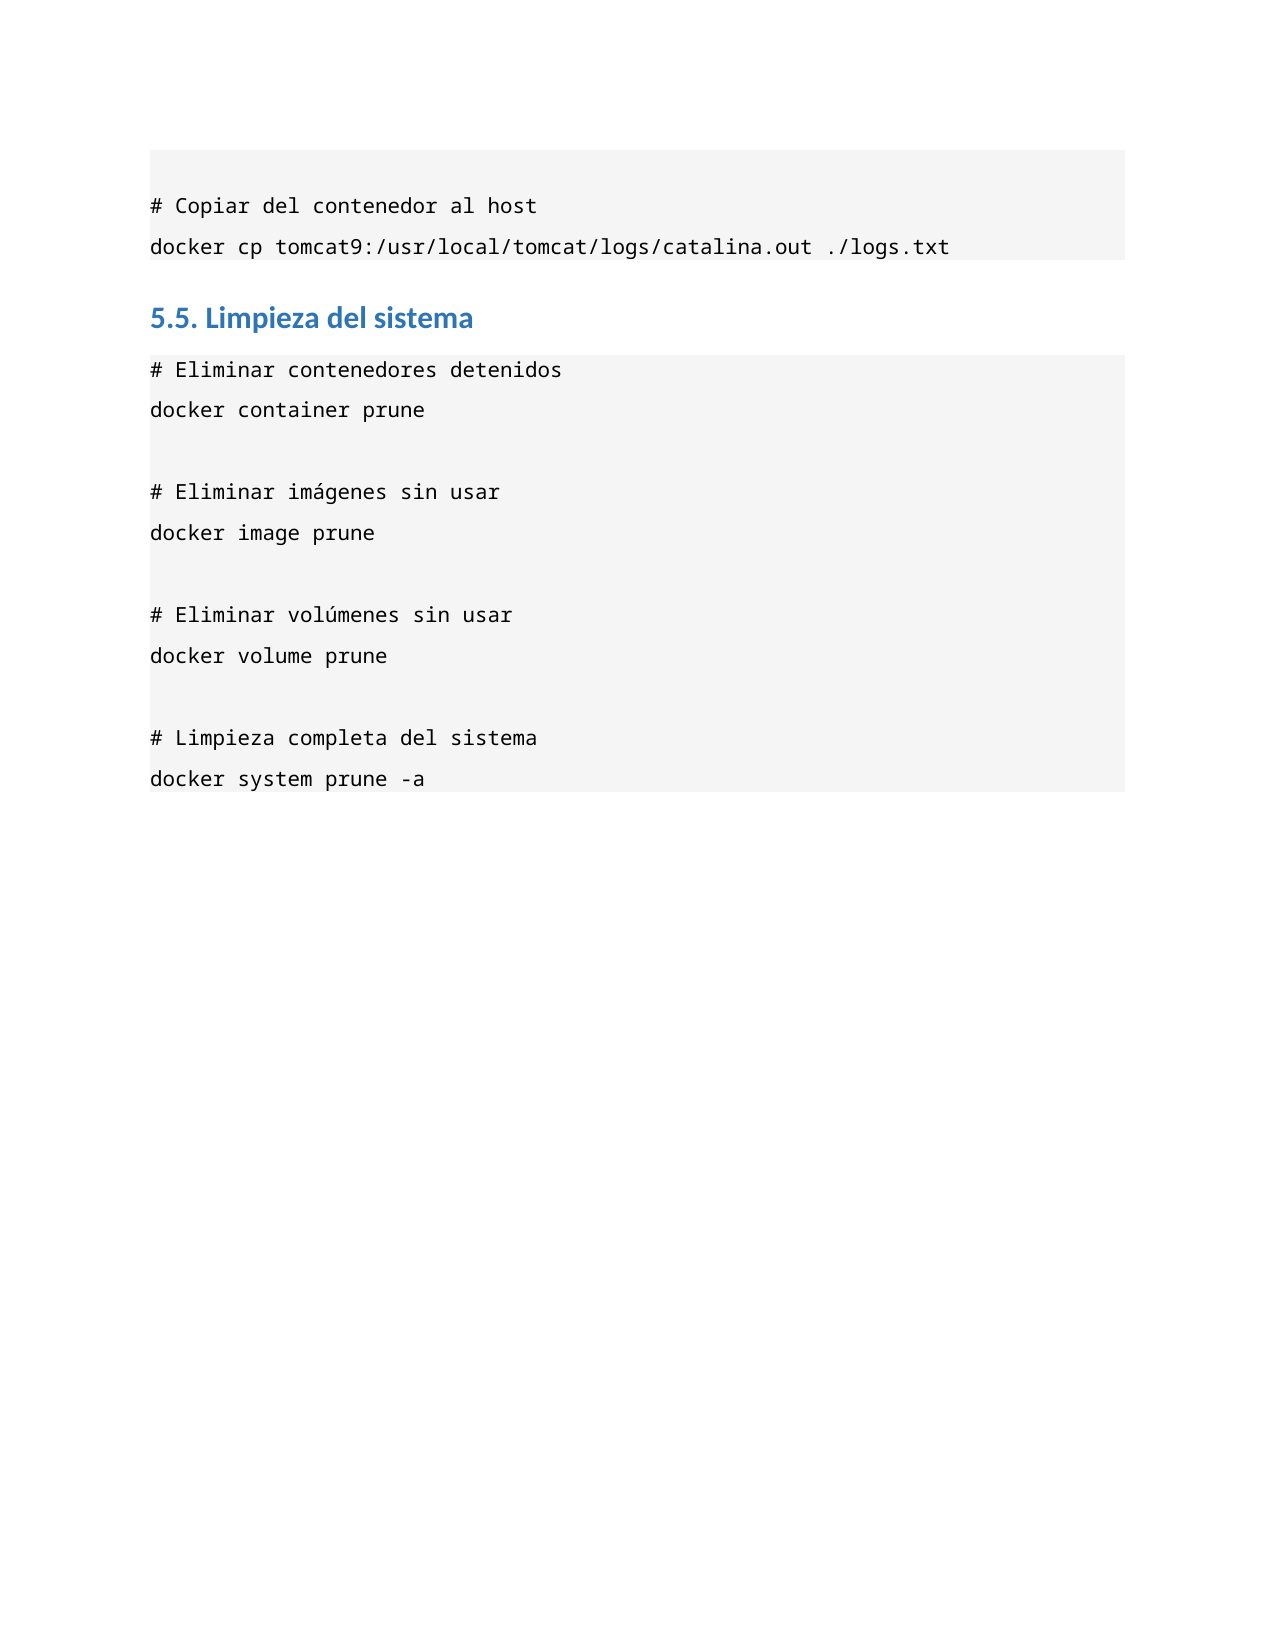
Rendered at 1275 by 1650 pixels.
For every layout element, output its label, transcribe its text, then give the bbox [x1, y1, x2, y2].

text docker container prune [150, 396, 1125, 424]
text docker system prune -a [150, 764, 1125, 792]
text docker image prune [150, 518, 1125, 547]
text # Limpieza completa del sistema [150, 723, 1125, 752]
text # Copiar del contenedor al host [150, 191, 1125, 219]
subtitle 5.5. Limpieza del sistema [150, 298, 1125, 336]
text # Eliminar contenedores detenidos [150, 355, 1125, 383]
text docker volume prune [150, 641, 1125, 670]
text docker cp tomcat9:/usr/local/tomcat/logs/catalina.out ./logs.txt [150, 232, 1125, 260]
text # Eliminar imágenes sin usar [150, 477, 1125, 506]
text # Eliminar volúmenes sin usar [150, 600, 1125, 629]
